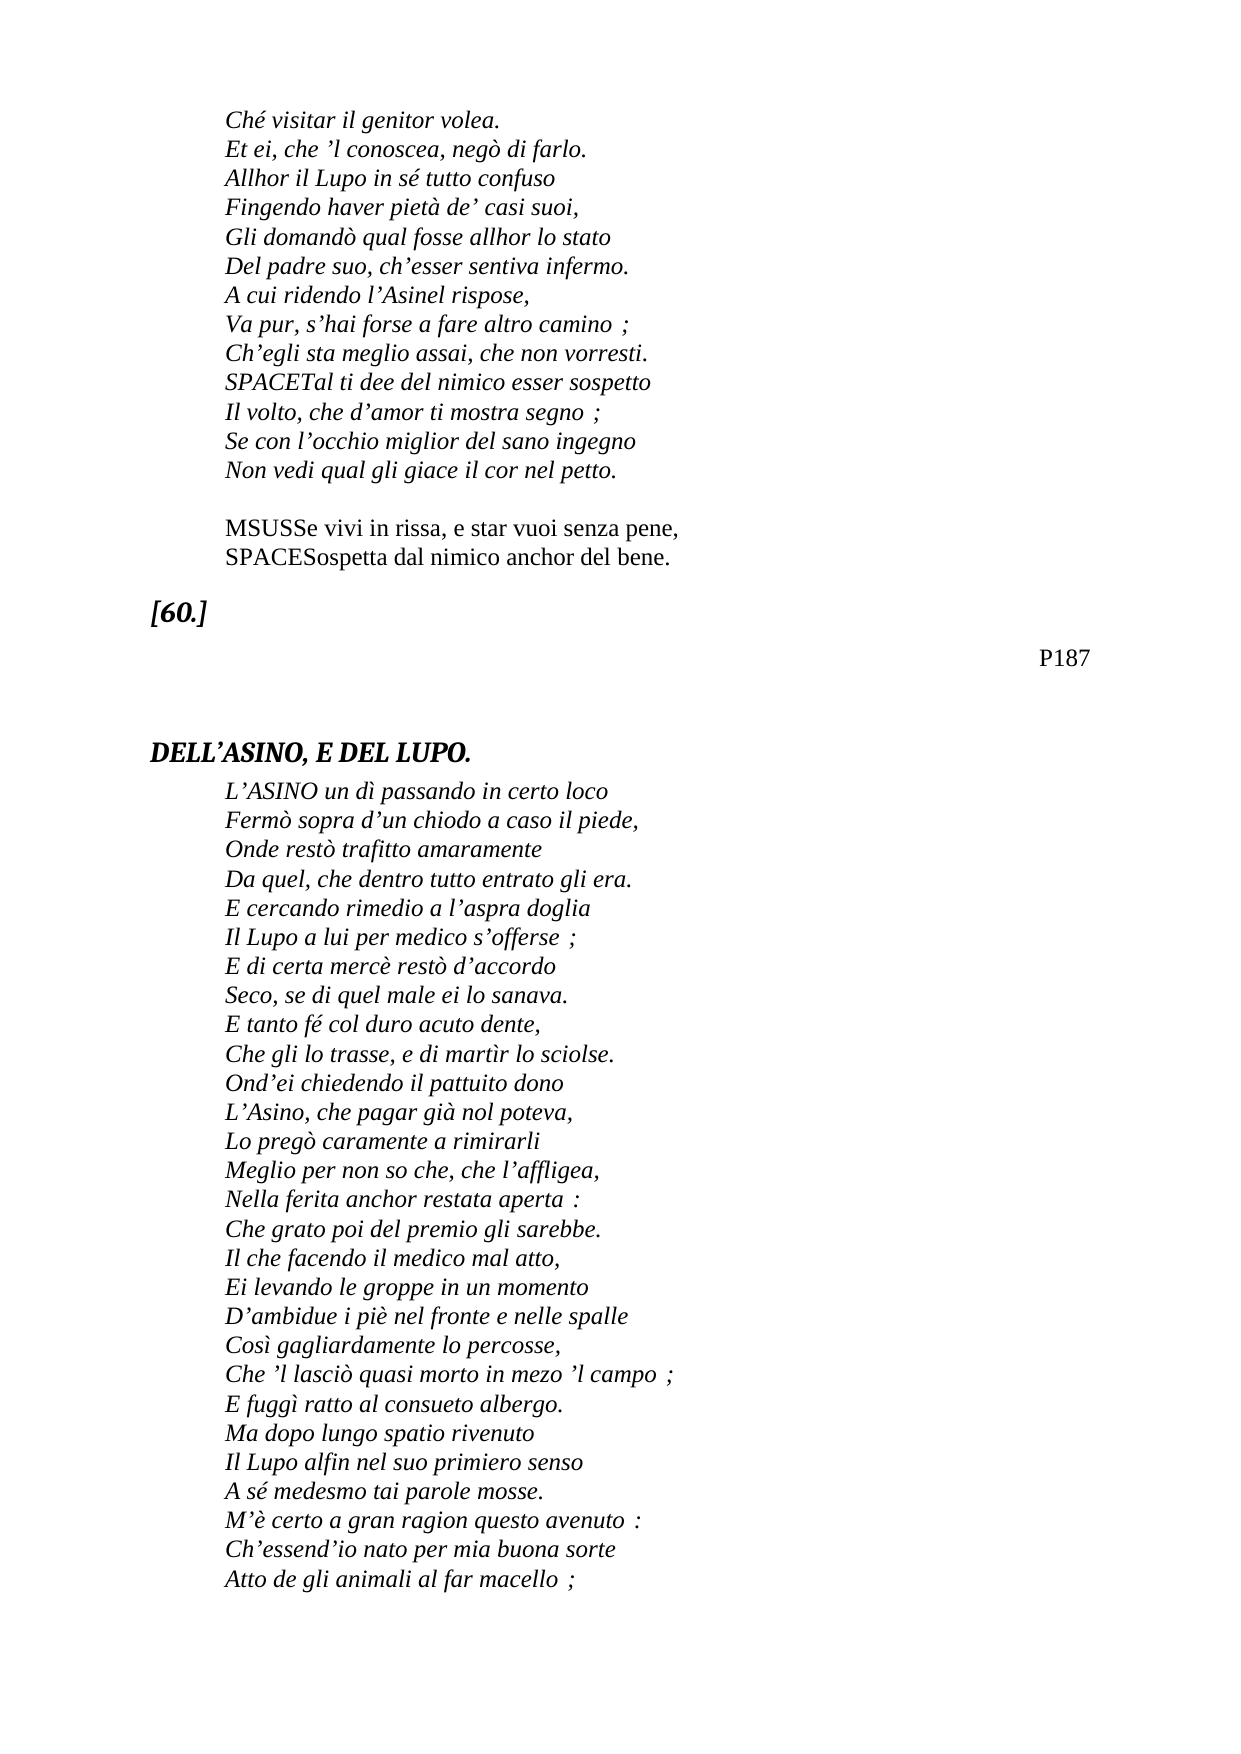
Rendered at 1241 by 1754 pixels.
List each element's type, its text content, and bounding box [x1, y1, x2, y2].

text L’ASINO un dì passando in certo loco Fermò sopra d’un chiodo a caso il piede, Onde restò trafitto amaramente Da quel, che dentro tutto entrato gli era. E cercando rimedio a l’aspra doglia Il Lupo a lui per medico s’offerse ; E di certa mercè restò d’accordo Seco, se di quel male ei lo sanava. E tanto fé col duro acuto dente, Che gli lo trasse, e di martìr lo sciolse. Ond’ei chiedendo il pattuito dono L’Asino, che pagar già nol poteva, Lo pregò caramente a rimirarli Meglio per non so che, che l’affligea, Nella ferita anchor restata aperta : Che grato poi del premio gli sarebbe. Il che facendo il medico mal atto, Ei levando le groppe in un momento D’ambidue i piè nel fronte e nelle spalle Così gagliardamente lo percosse, Che ’l lasciò quasi morto in mezo ’l campo ; E fuggì ratto al consueto albergo. Ma dopo lungo spatio rivenuto Il Lupo alfin nel suo primiero senso A sé medesmo tai parole mosse. M’è certo a gran ragion questo avenuto : Ch’essend’io nato per mia buona sorte Atto de gli animali al far macello ; [225, 776, 1090, 1593]
text P187 [150, 636, 1090, 674]
text SPACETal ti dee del nimico esser sospetto Il volto, che d’amor ti mostra segno ; Se con l’occhio miglior del sano ingegno Non vedi qual gli giace il cor nel petto. [225, 367, 1090, 484]
subtitle [60.] [150, 597, 1090, 630]
subtitle DELL’ASINO, E DEL LUPO. [150, 736, 1090, 770]
text Ché visitar il genitor volea. Et ei, che ’l conoscea, negò di farlo. Allhor il Lupo in sé tutto confuso Fingendo haver pietà de’ casi suoi, Gli domandò qual fosse allhor lo stato Del padre suo, ch’esser sentiva infermo. A cui ridendo l’Asinel rispose, Va pur, s’hai forse a fare altro camino ; Ch’egli sta meglio assai, che non vorresti. [225, 105, 1090, 367]
text MSUSSe vivi in rissa, e star vuoi senza pene, SPACESospetta dal nimico anchor del bene. [225, 513, 1090, 572]
